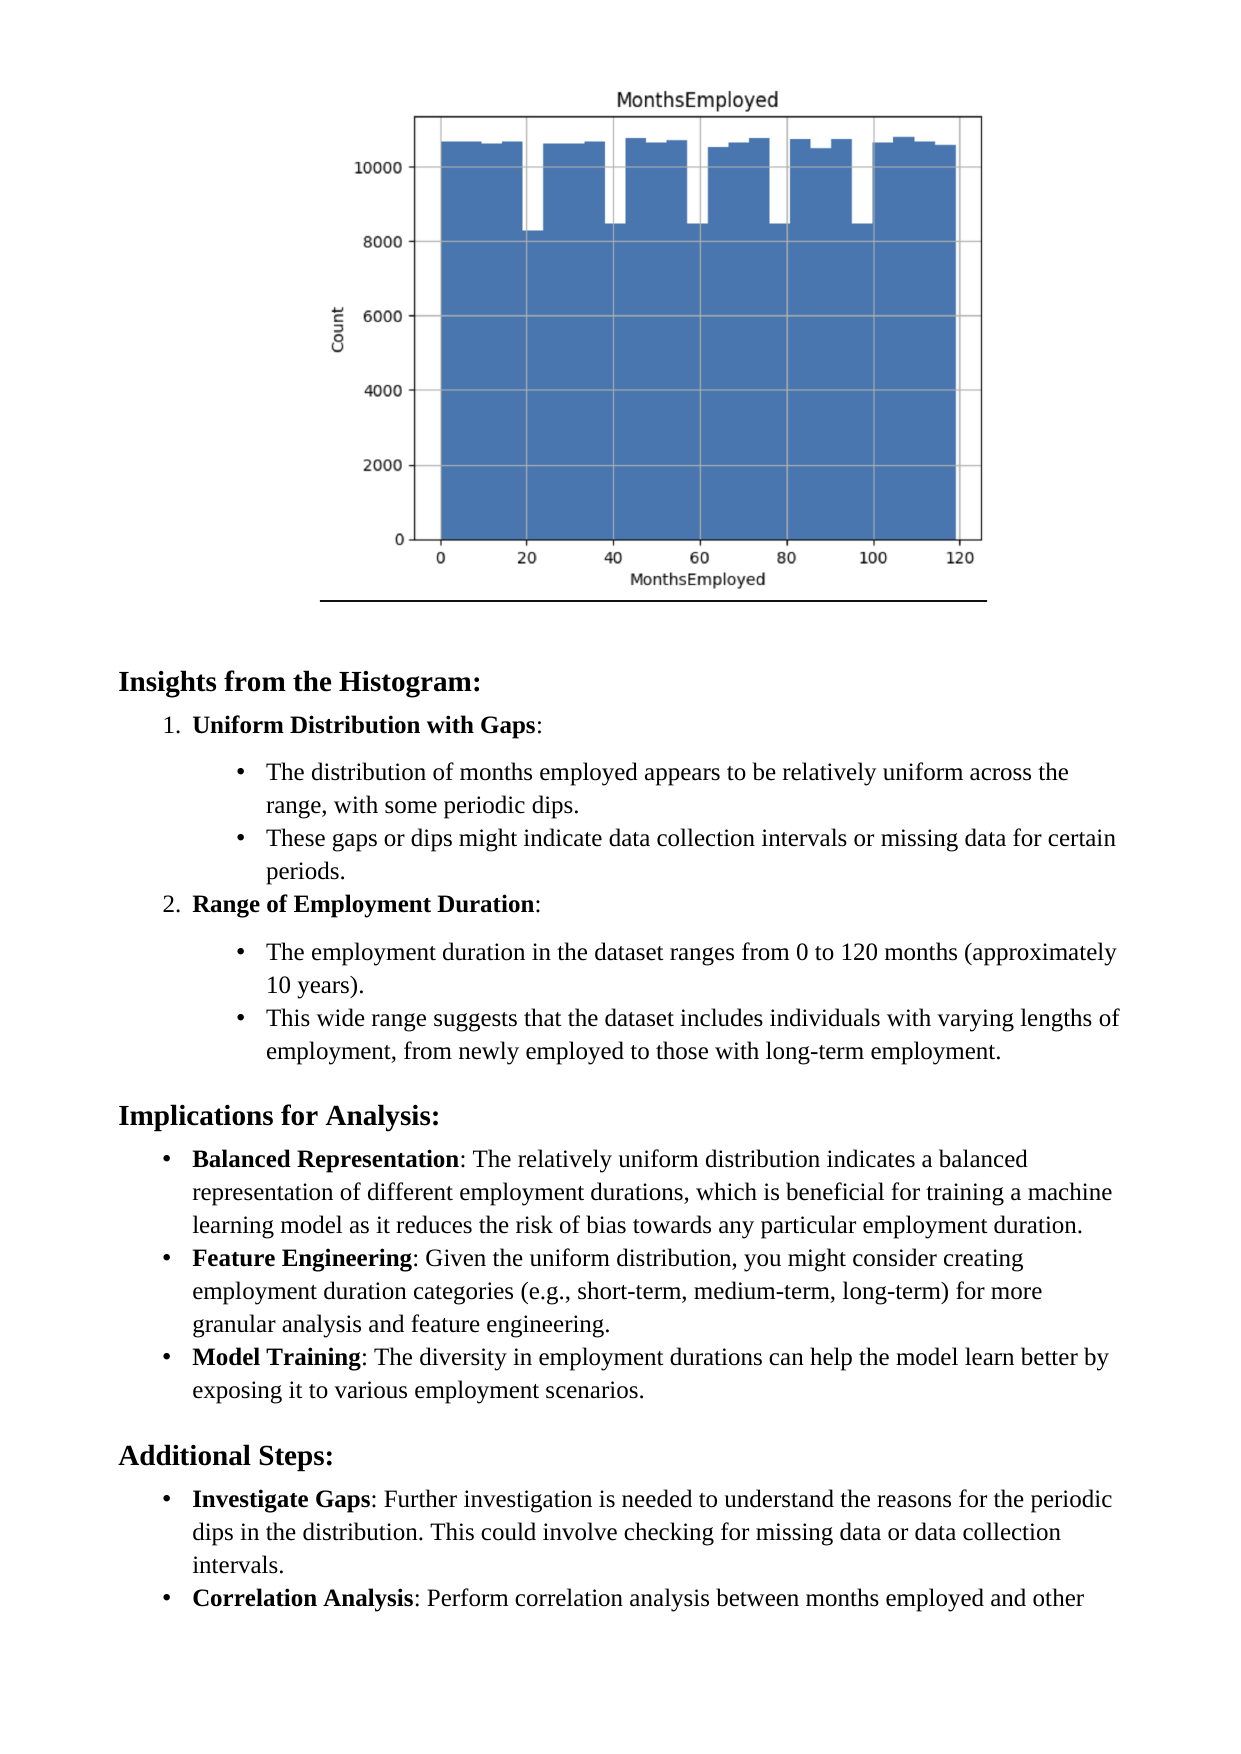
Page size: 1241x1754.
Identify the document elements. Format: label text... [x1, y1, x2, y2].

picture [319, 86, 988, 602]
list The distribution of months employed appears to be relatively uniform across the range, with some periodic dips. [236, 757, 1122, 819]
list This wide range suggests that the dataset includes individuals with varying lengths of employment, from newly employed to those with long-term employment. [236, 1003, 1122, 1065]
list These gaps or dips might indicate data collection intervals or missing data for certain periods. [236, 823, 1122, 885]
subtitle Implications for Analysis: [118, 1098, 1122, 1132]
list Model Training: The diversity in employment durations can help the model learn better by exposing it to various employment scenarios. [162, 1342, 1122, 1404]
list Balanced Representation: The relatively uniform distribution indicates a balanced representation of different employment durations, which is beneficial for training a machine learning model as it reduces the risk of bias towards any particular employment duration. [162, 1144, 1122, 1239]
list Correlation Analysis: Perform correlation analysis between months employed and other [162, 1583, 1122, 1612]
list Feature Engineering: Given the uniform distribution, you might consider creating employment duration categories (e.g., short-term, medium-term, long-term) for more granular analysis and feature engineering. [162, 1243, 1122, 1338]
list The employment duration in the dataset ranges from 0 to 120 months (approximately 10 years). [236, 937, 1122, 999]
list Investigate Gaps: Further investigation is needed to understand the reasons for the periodic dips in the distribution. This could involve checking for missing data or data collection intervals. [162, 1484, 1122, 1578]
subtitle Additional Steps: [118, 1438, 1122, 1471]
subtitle Insights from the Histogram: [118, 664, 1122, 697]
list Range of Employment Duration: [162, 889, 1122, 918]
list Uniform Distribution with Gaps: [162, 710, 1122, 738]
